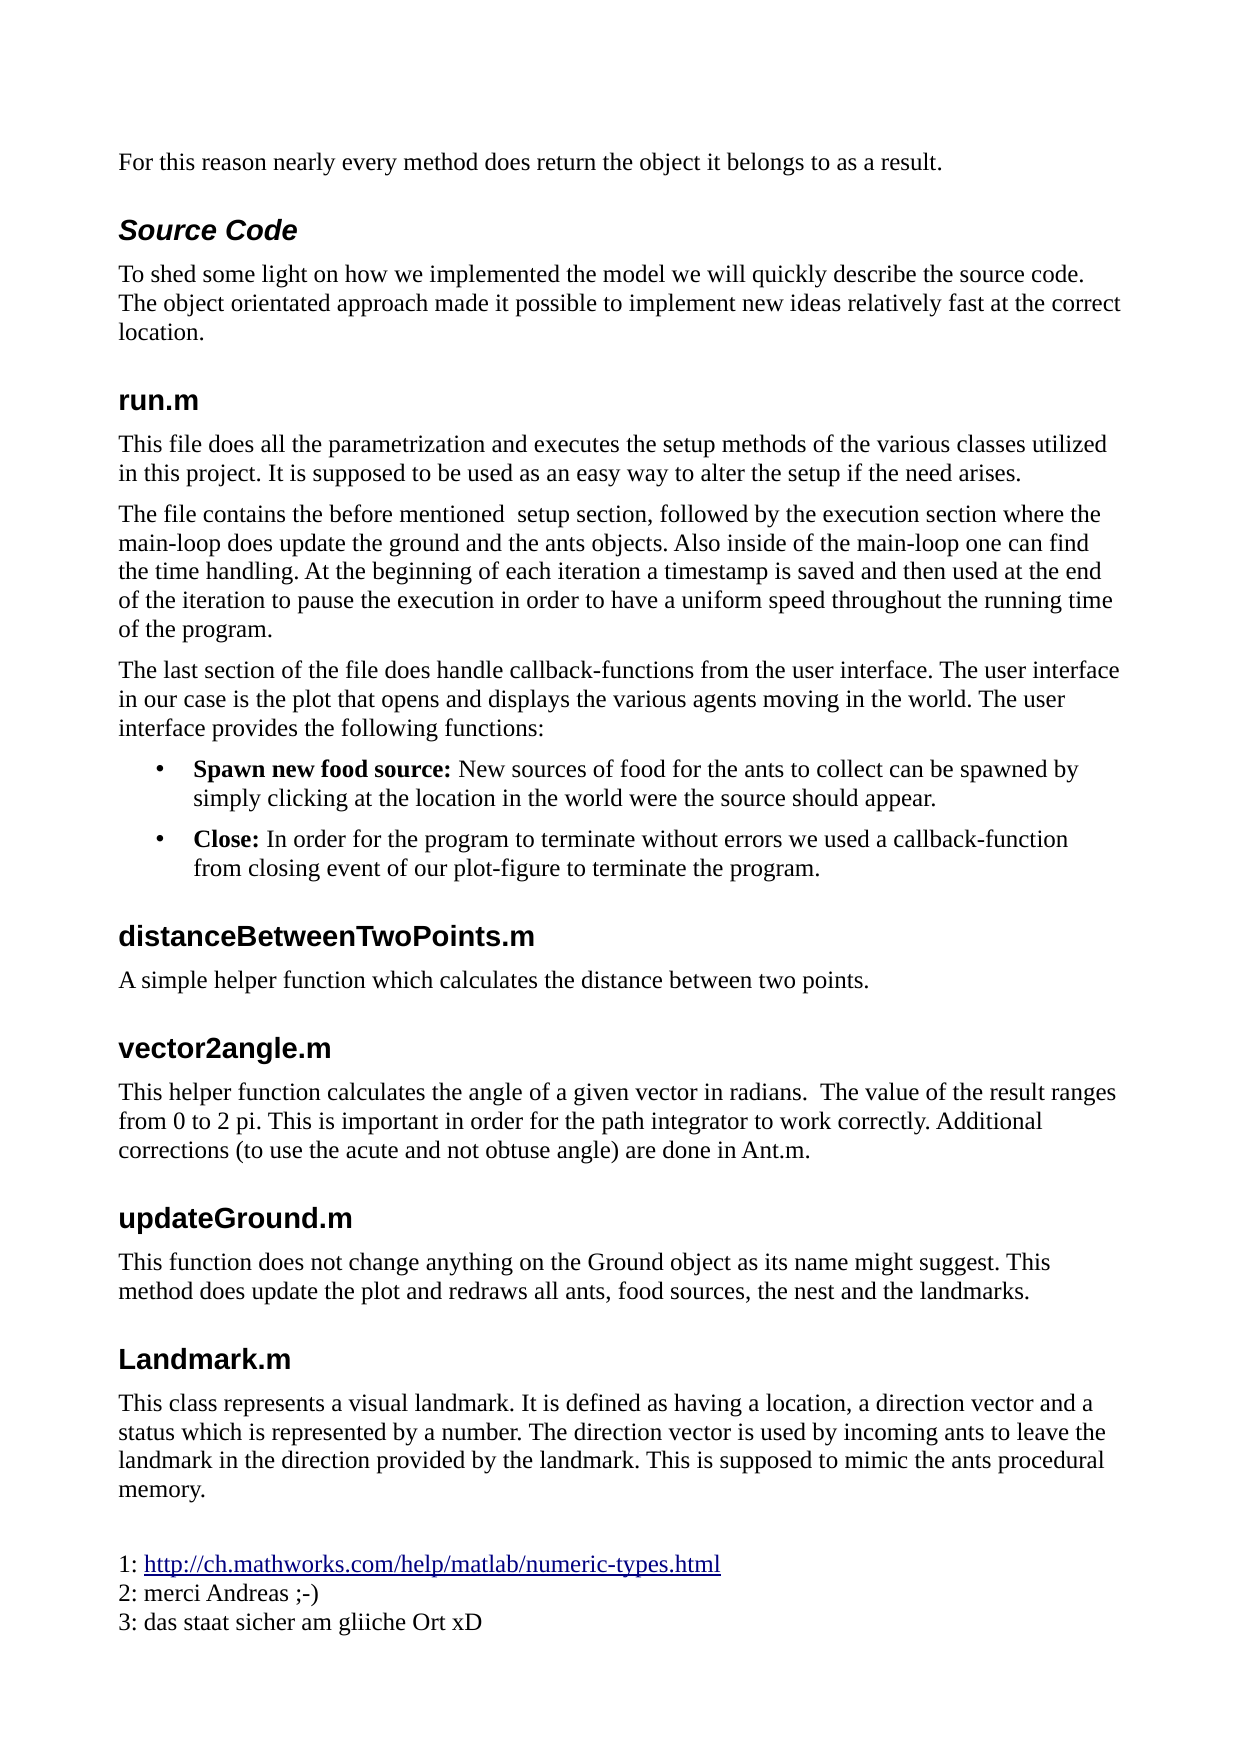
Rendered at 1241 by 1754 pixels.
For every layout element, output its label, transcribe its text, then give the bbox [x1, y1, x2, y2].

text A simple helper function which calculates the distance between two points. [118, 965, 1122, 994]
subtitle updateGround.m [118, 1201, 1122, 1234]
subtitle vector2angle.m [118, 1031, 1122, 1065]
text This function does not change anything on the Ground object as its name might suggest. This method does update the plot and redraws all ants, food sources, the nest and the landmarks. [118, 1247, 1122, 1304]
text The last section of the file does handle callback-functions from the user interface. The user interface in our case is the plot that opens and displays the various agents moving in the world. The user interface provides the following functions: [118, 655, 1122, 741]
text To shed some light on how we implemented the model we will quickly describe the source code. The object orientated approach made it possible to implement new ideas relatively fast at the correct location. [118, 259, 1122, 345]
subtitle Source Code [118, 213, 1122, 247]
subtitle run.m [118, 383, 1122, 416]
subtitle Landmark.m [118, 1342, 1122, 1376]
list Spawn new food source: New sources of food for the ants to collect can be spawned by simply clicking at the location in the world were the source should appear. [156, 754, 1122, 811]
list Close: In order for the program to terminate without errors we used a callback-function from closing event of our plot-figure to terminate the program. [156, 824, 1122, 881]
text The file contains the before mentioned setup section, followed by the execution section where the main-loop does update the ground and the ants objects. Also inside of the main-loop one can find the time handling. At the beginning of each iteration a timestamp is saved and then used at the end of the iteration to pause the execution in order to have a uniform speed throughout the running time of the program. [118, 499, 1122, 643]
text This helper function calculates the angle of a given vector in radians. The value of the result ranges from 0 to 2 pi. This is important in order for the path integrator to work correctly. Additional corrections (to use the acute and not obtuse angle) are done in Ant.m. [118, 1077, 1122, 1163]
text This class represents a visual landmark. It is defined as having a location, a direction vector and a status which is represented by a number. The direction vector is used by incoming ants to leave the landmark in the direction provided by the landmark. This is supposed to mimic the ants procedural memory. [118, 1388, 1122, 1503]
text For this reason nearly every method does return the object it belongs to as a result. [118, 118, 1122, 176]
subtitle distanceBetweenTwoPoints.m [118, 919, 1122, 952]
text This file does all the parametrization and executes the setup methods of the various classes utilized in this project. It is supposed to be used as an easy way to alter the setup if the need arises. [118, 429, 1122, 486]
